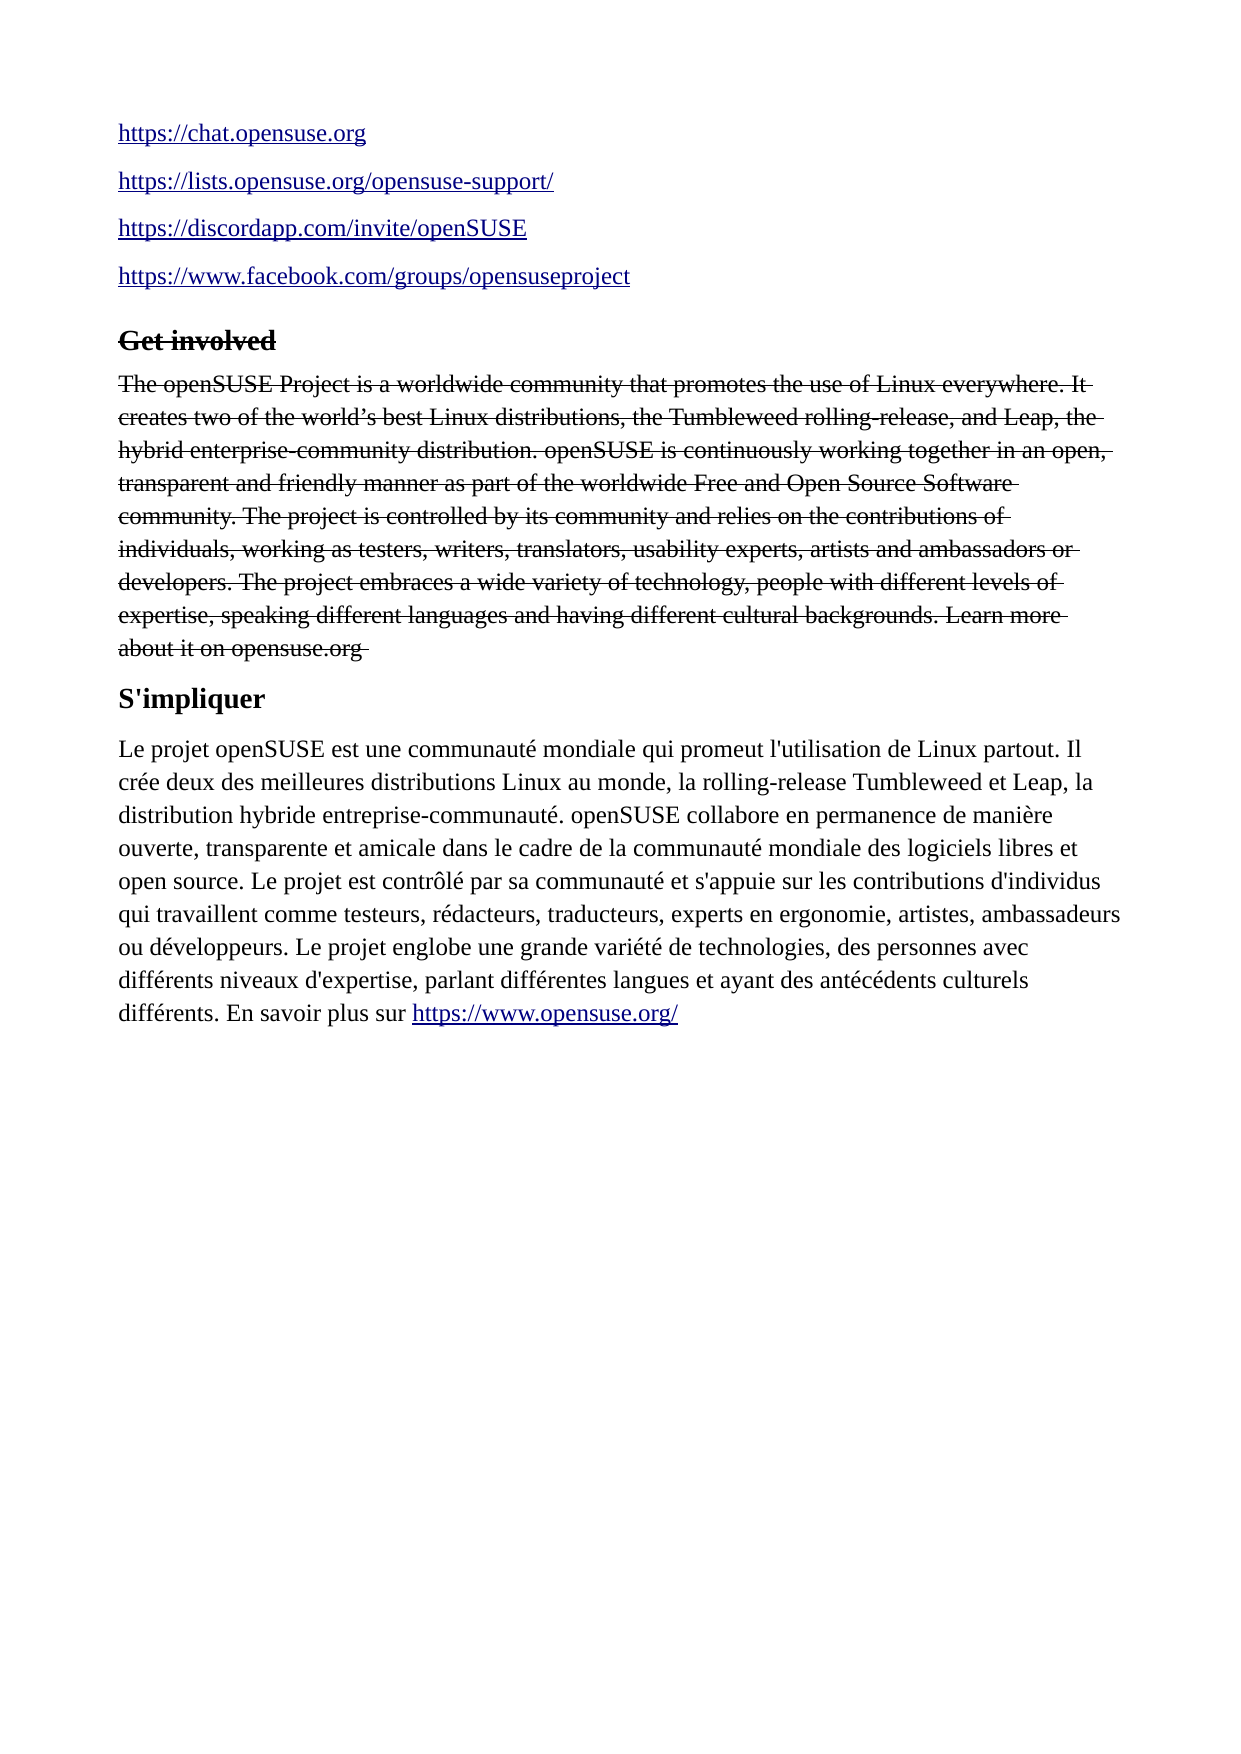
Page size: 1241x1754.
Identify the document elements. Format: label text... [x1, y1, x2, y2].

text The openSUSE Project is a worldwide community that promotes the use of Linux everywhere. It creates two of the world’s best Linux distributions, the Tumbleweed rolling-release, and Leap, the hybrid enterprise-community distribution. openSUSE is continuously working together in an open, transparent and friendly manner as part of the worldwide Free and Open Source Software community. The project is controlled by its community and relies on the contributions of individuals, working as testers, writers, translators, usability experts, artists and ambassadors or developers. The project embraces a wide variety of technology, people with different levels of expertise, speaking different languages and having different cultural backgrounds. Learn more about it on opensuse.org [118, 369, 1122, 662]
text https://www.facebook.com/groups/opensuseproject [118, 261, 1122, 290]
text S'impliquer [118, 681, 1122, 714]
text https://discordapp.com/invite/openSUSE [118, 213, 1122, 242]
subtitle Get involved [118, 323, 1122, 357]
text https://lists.opensuse.org/opensuse-support/ [118, 166, 1122, 194]
text https://chat.opensuse.org [118, 118, 1122, 147]
text Le projet openSUSE est une communauté mondiale qui promeut l'utilisation de Linux partout. Il crée deux des meilleures distributions Linux au monde, la rolling-release Tumbleweed et Leap, la distribution hybride entreprise-communauté. openSUSE collabore en permanence de manière ouverte, transparente et amicale dans le cadre de la communauté mondiale des logiciels libres et open source. Le projet est contrôlé par sa communauté et s'appuie sur les contributions d'individus qui travaillent comme testeurs, rédacteurs, traducteurs, experts en ergonomie, artistes, ambassadeurs ou développeurs. Le projet englobe une grande variété de technologies, des personnes avec différents niveaux d'expertise, parlant différentes langues et ayant des antécédents culturels différents. En savoir plus sur https://www.opensuse.org/ [118, 734, 1122, 1027]
